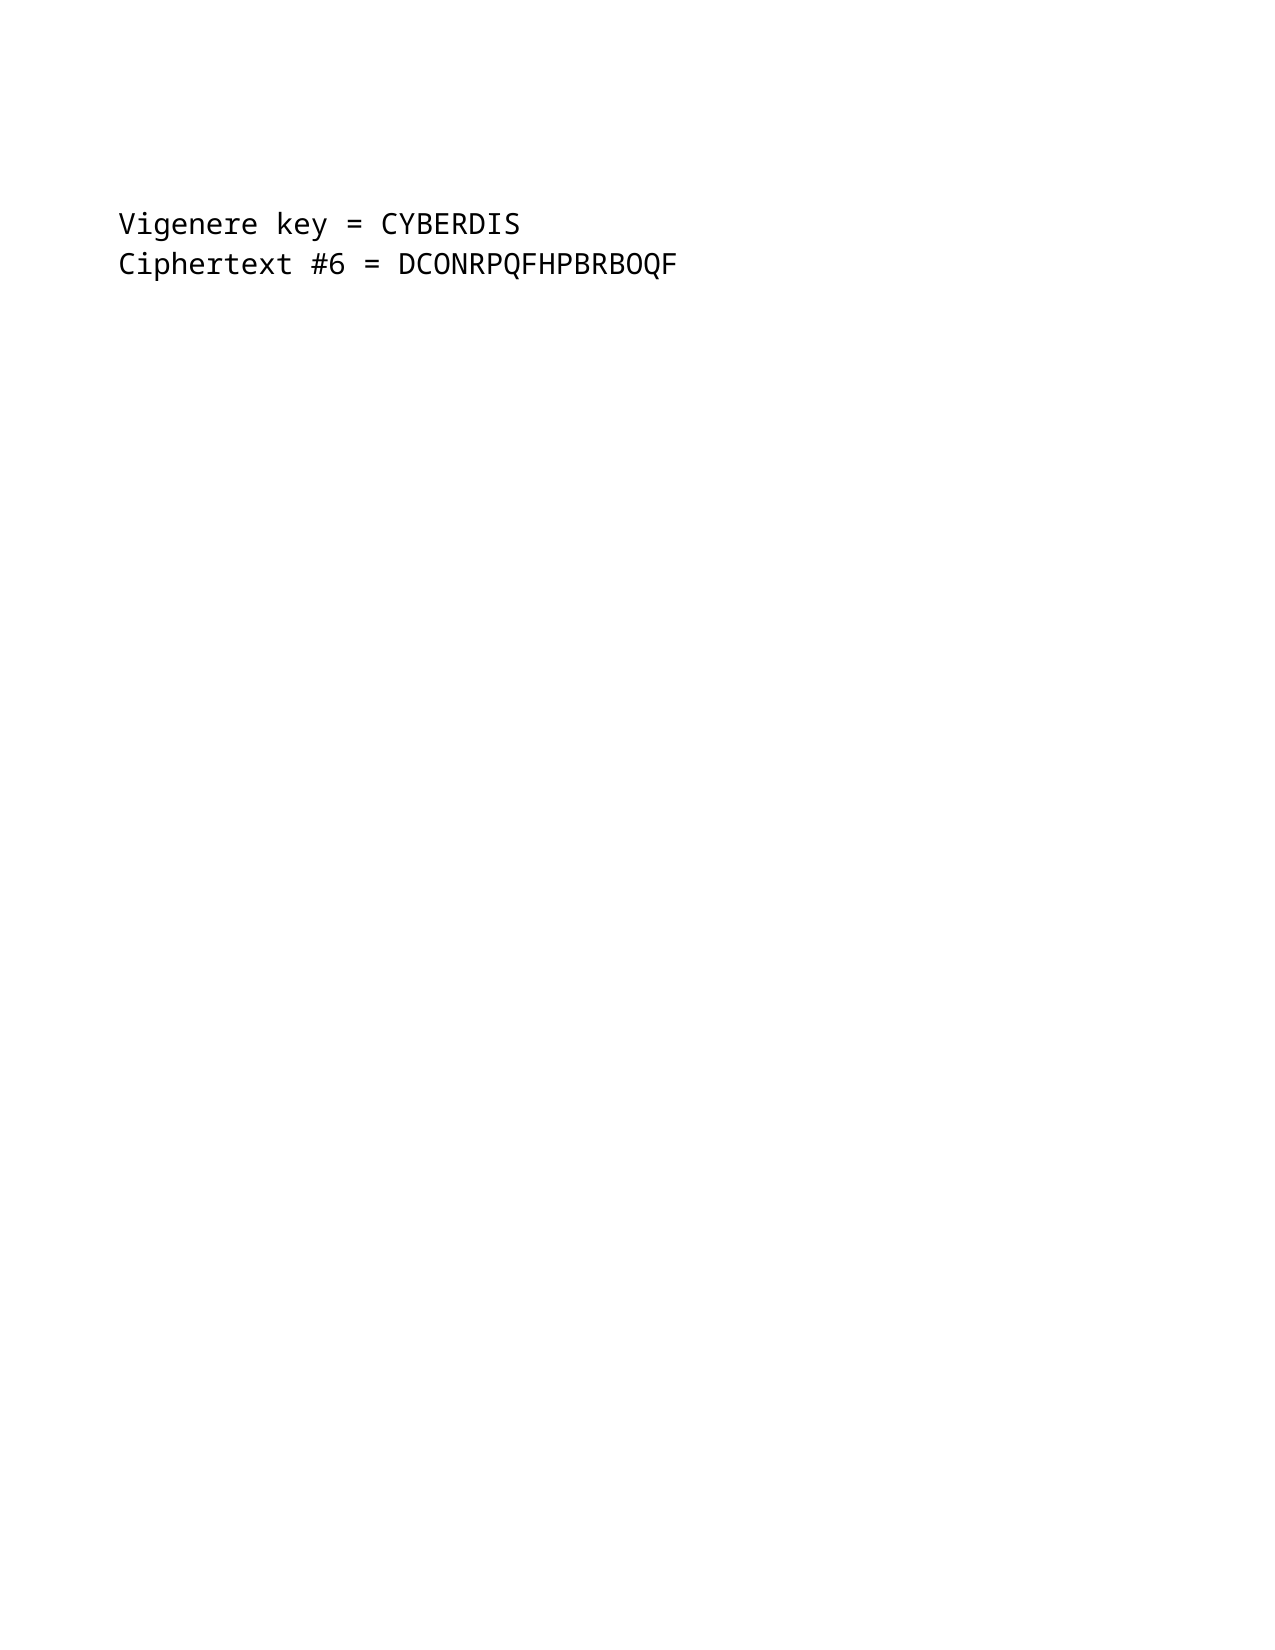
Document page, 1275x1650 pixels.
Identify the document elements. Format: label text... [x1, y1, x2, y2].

text Vigenere key = CYBERDIS [118, 203, 1157, 243]
text Ciphertext #6 = DCONRPQFHPBRBOQF [118, 243, 1157, 283]
